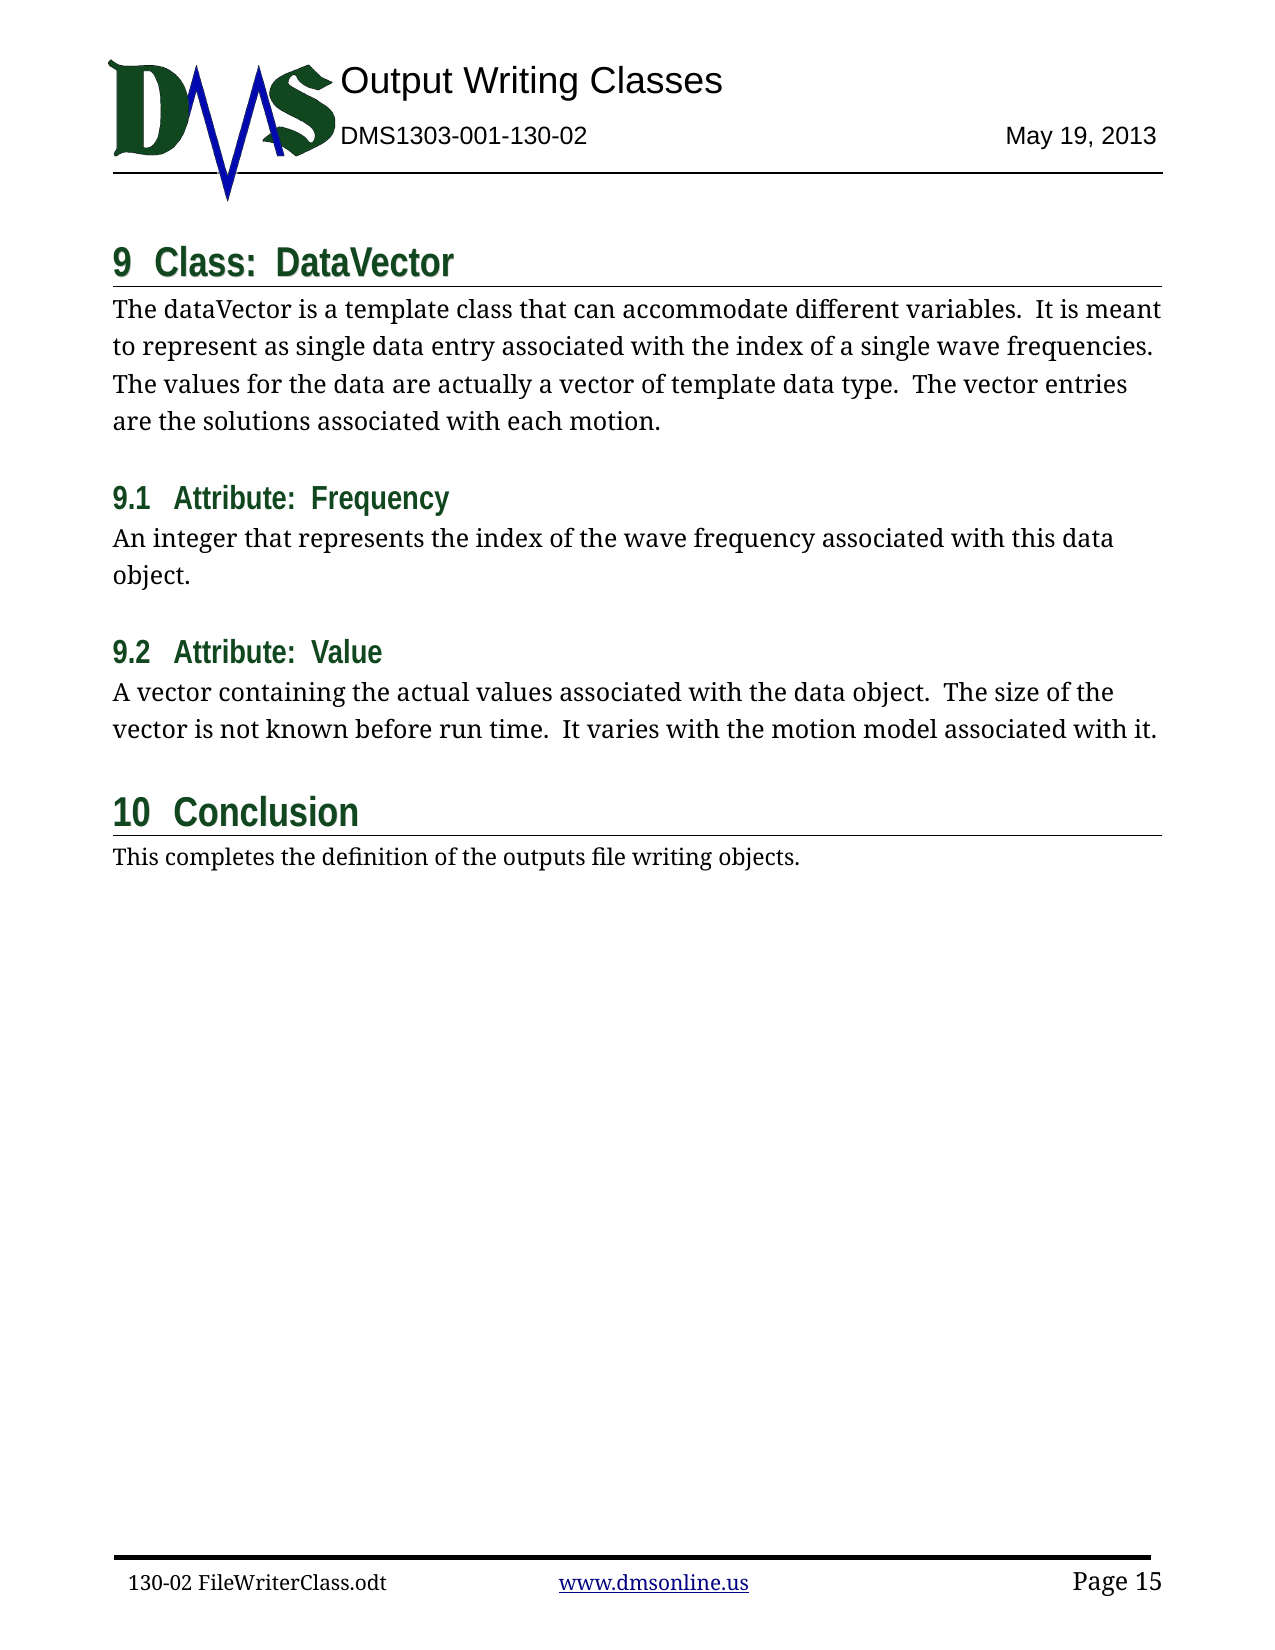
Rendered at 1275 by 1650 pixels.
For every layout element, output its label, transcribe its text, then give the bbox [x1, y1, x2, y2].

picture [105, 56, 338, 204]
subtitle Class: dataVector [112, 238, 1162, 287]
subtitle Conclusion [112, 787, 1162, 836]
text The dataVector is a template class that can accommodate different variables. It is meant to represent as single data entry associated with the index of a single wave frequencies. The values for the data are actually a vector of template data type. The vector entries are the solutions associated with each motion. [112, 291, 1162, 438]
subtitle Attribute: Frequency [112, 478, 1162, 517]
text This completes the definition of the outputs file writing objects. [112, 841, 1162, 872]
subtitle Attribute: Value [112, 633, 1162, 671]
text An integer that represents the index of the wave frequency associated with this data object. [112, 521, 1162, 592]
text A vector containing the actual values associated with the data object. The size of the vector is not known before run time. It varies with the motion model associated with it. [112, 675, 1162, 746]
